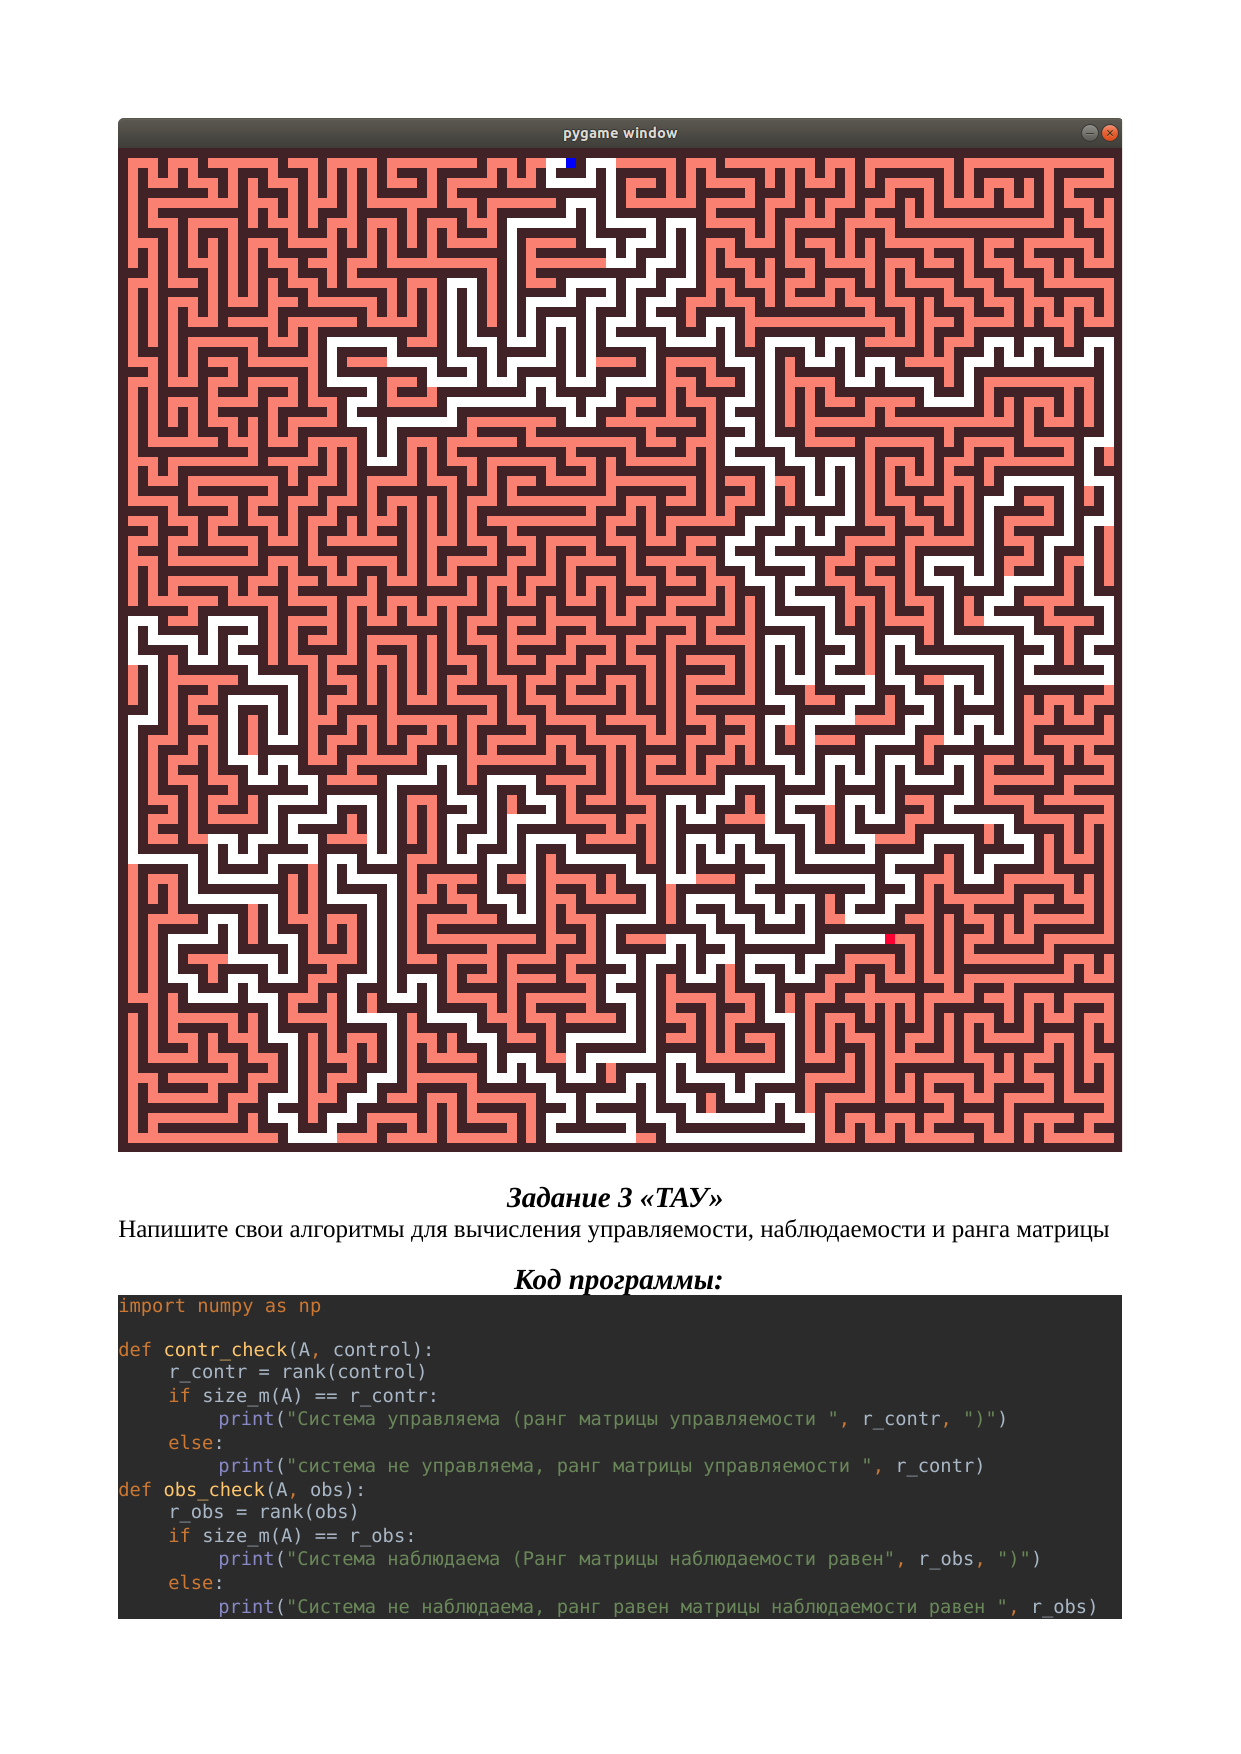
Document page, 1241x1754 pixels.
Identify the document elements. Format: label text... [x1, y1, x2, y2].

text else: [118, 1572, 1122, 1596]
text def contr_check(A, control): [118, 1339, 1122, 1361]
picture [118, 118, 1123, 1152]
text else: [118, 1432, 1122, 1456]
text def obs_check(A, obs): [118, 1479, 1122, 1501]
text import numpy as np [118, 1295, 1122, 1317]
text if size_m(A) == r_obs: [118, 1525, 1122, 1548]
text print("Система управляема (ранг матрицы управляемости ", r_contr, ")") [118, 1408, 1122, 1432]
text r_contr = rank(control) [118, 1361, 1122, 1384]
subtitle Код программы: [118, 1262, 1122, 1295]
text Напишите свои алгоритмы для вычисления управляемости, наблюдаемости и ранга матрицы [118, 1214, 1122, 1243]
text print("Система не наблюдаема, ранг равен матрицы наблюдаемости равен ", r_obs) [118, 1596, 1122, 1619]
text print("система не управляема, ранг матрицы управляемости ", r_contr) [118, 1456, 1122, 1479]
subtitle Задание 3 «ТАУ» [118, 1181, 1122, 1214]
text if size_m(A) == r_contr: [118, 1384, 1122, 1408]
text print("Система наблюдаема (Ранг матрицы наблюдаемости равен", r_obs, ")") [118, 1548, 1122, 1572]
text r_obs = rank(obs) [118, 1501, 1122, 1525]
